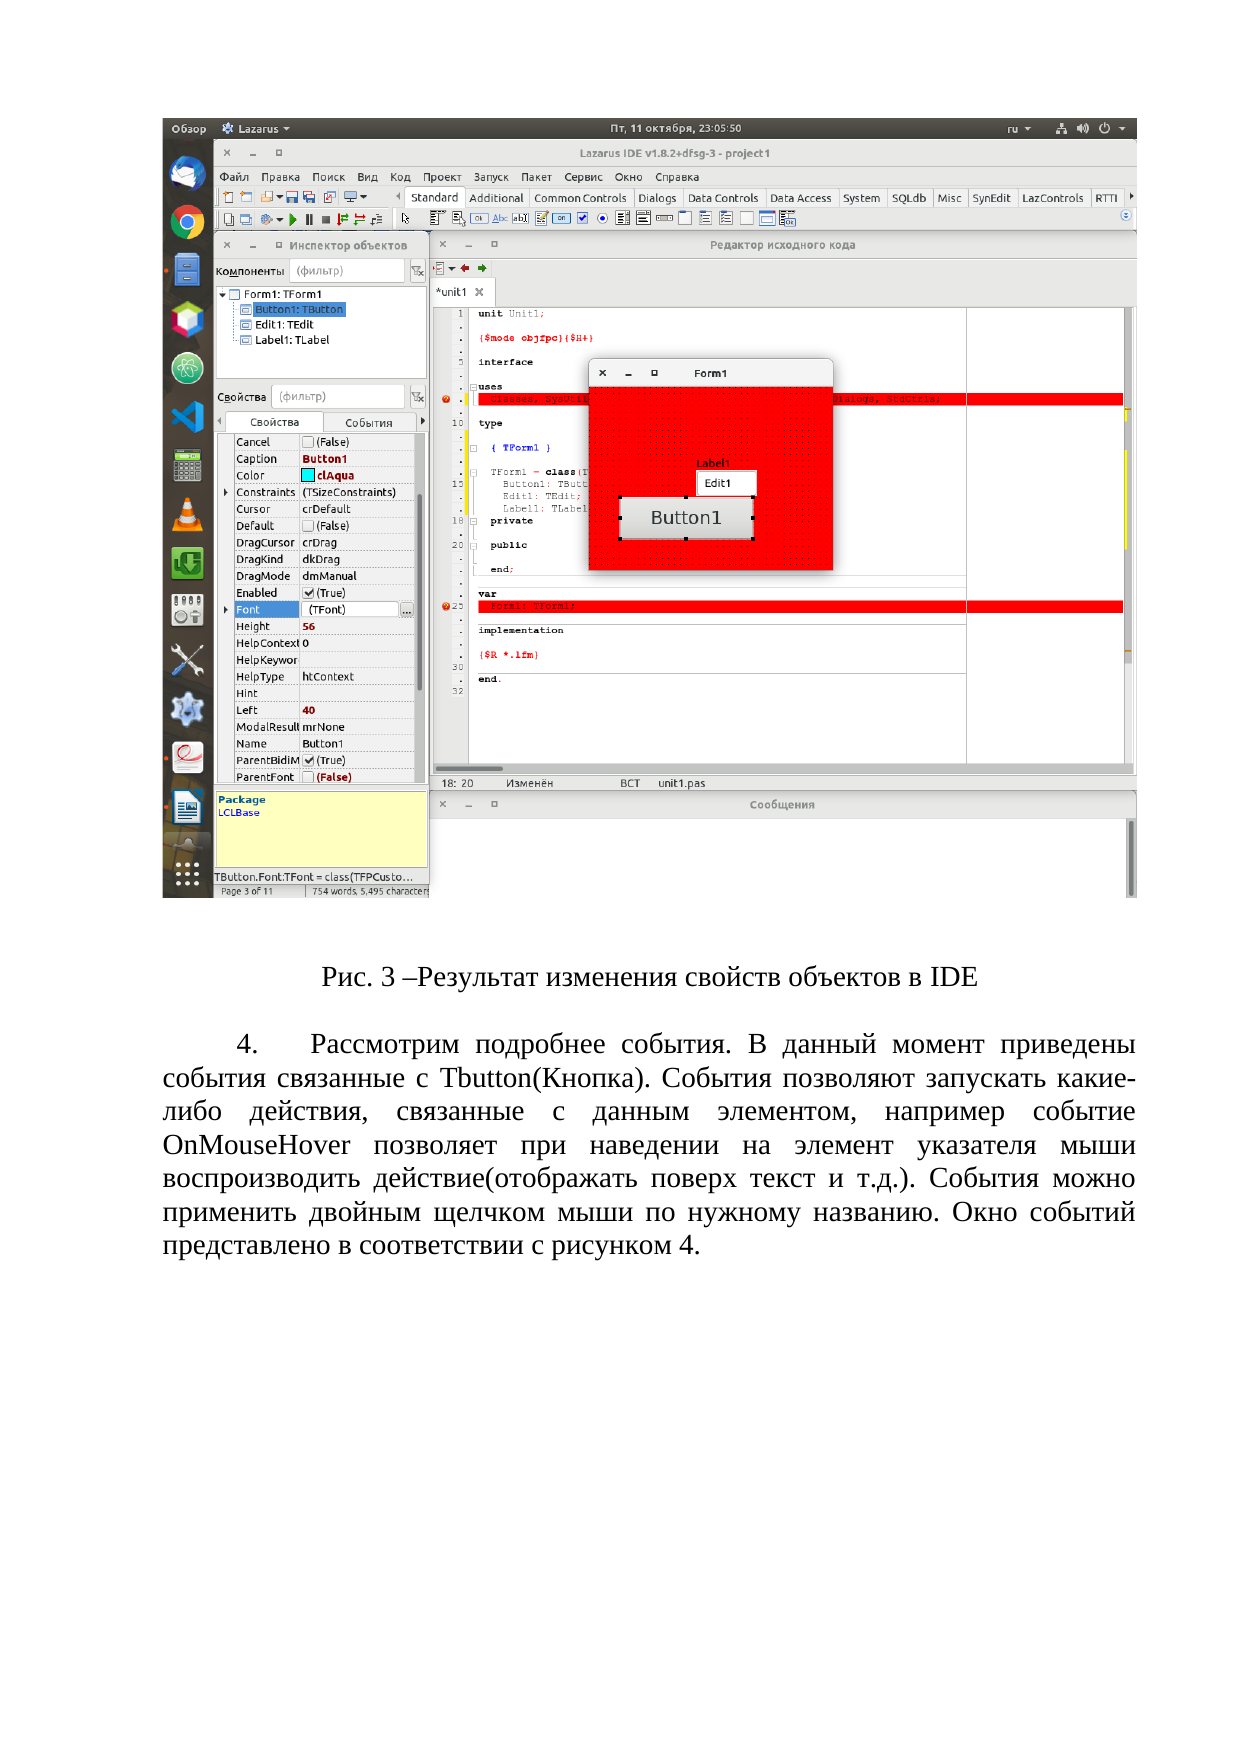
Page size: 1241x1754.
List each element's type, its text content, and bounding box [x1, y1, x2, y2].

picture [162, 118, 1137, 898]
list Рассмотрим подробнее события. В данный момент приведены события связанные с Tbutton(Кнопка). События позволяют запускать какие-либо действия, связанные с данным элементом, например событие OnMouseHover позволяет при наведении на элемент указателя мыши воспроизводить действие(отображать поверх текст и т.д.). События можно применить двойным щелчком мыши по нужному названию. Окно событий представлено в соответствии с рисунком 4. [162, 1026, 1137, 1261]
list Рис. 3 –Результат изменения свойств объектов в IDE [162, 959, 1137, 993]
